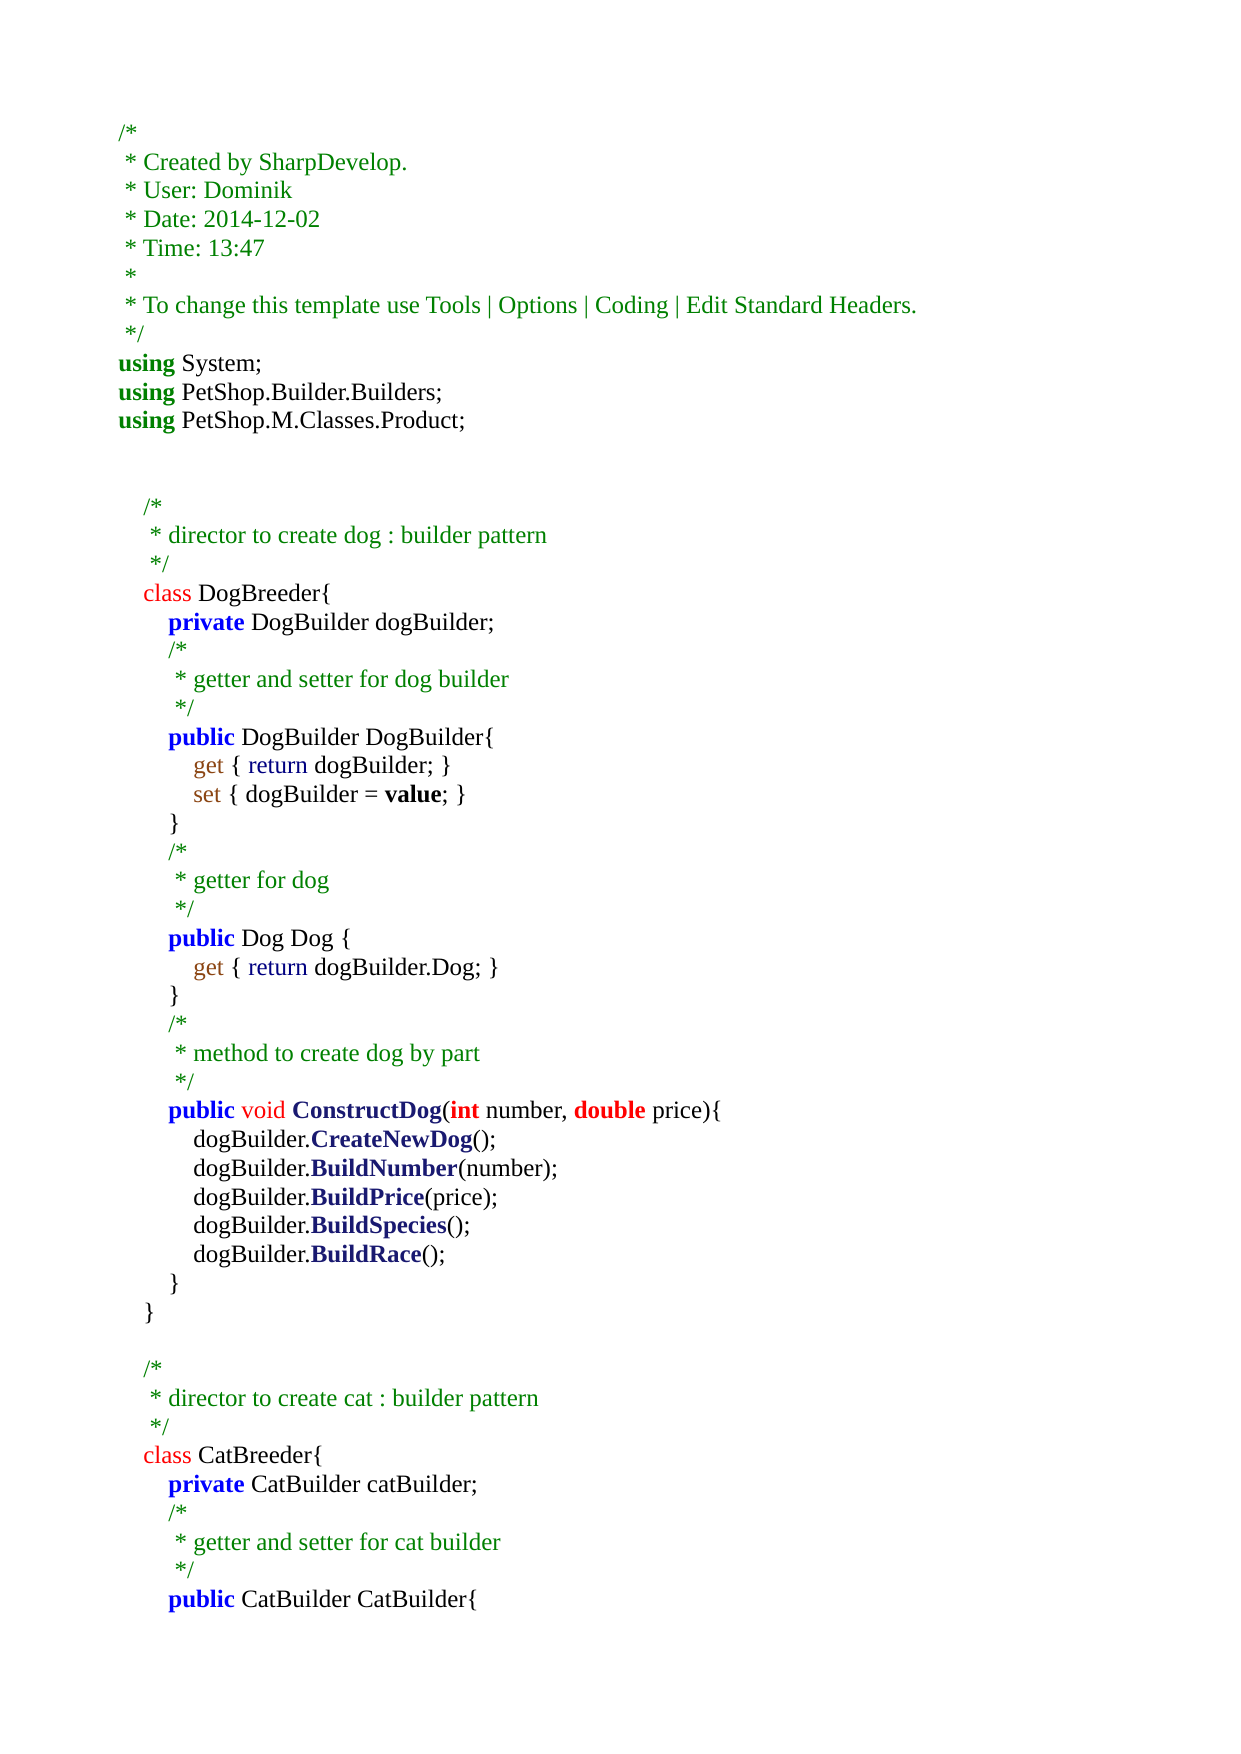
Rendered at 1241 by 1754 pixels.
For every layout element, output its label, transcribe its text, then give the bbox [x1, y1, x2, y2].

text /* * Created by SharpDevelop. * User: Dominik * Date: 2014-12-02 * Time: 13:47 * * To change this template use Tools | Options | Coding | Edit Standard Headers. */ using System; using PetShop.Builder.Builders; using PetShop.M.Classes.Product; /* * director to create dog : builder pattern */ class DogBreeder{ private DogBuilder dogBuilder; /* * getter and setter for dog builder */ public DogBuilder DogBuilder{ get { return dogBuilder; } set { dogBuilder = value; } } /* * getter for dog */ public Dog Dog { get { return dogBuilder.Dog; } } /* * method to create dog by part */ public void ConstructDog(int number, double price){ dogBuilder.CreateNewDog(); dogBuilder.BuildNumber(number); dogBuilder.BuildPrice(price); dogBuilder.BuildSpecies(); dogBuilder.BuildRace(); } } /* * director to create cat : builder pattern */ class CatBreeder{ private CatBuilder catBuilder; /* * getter and setter for cat builder */ public CatBuilder CatBuilder{ [118, 118, 1122, 1613]
